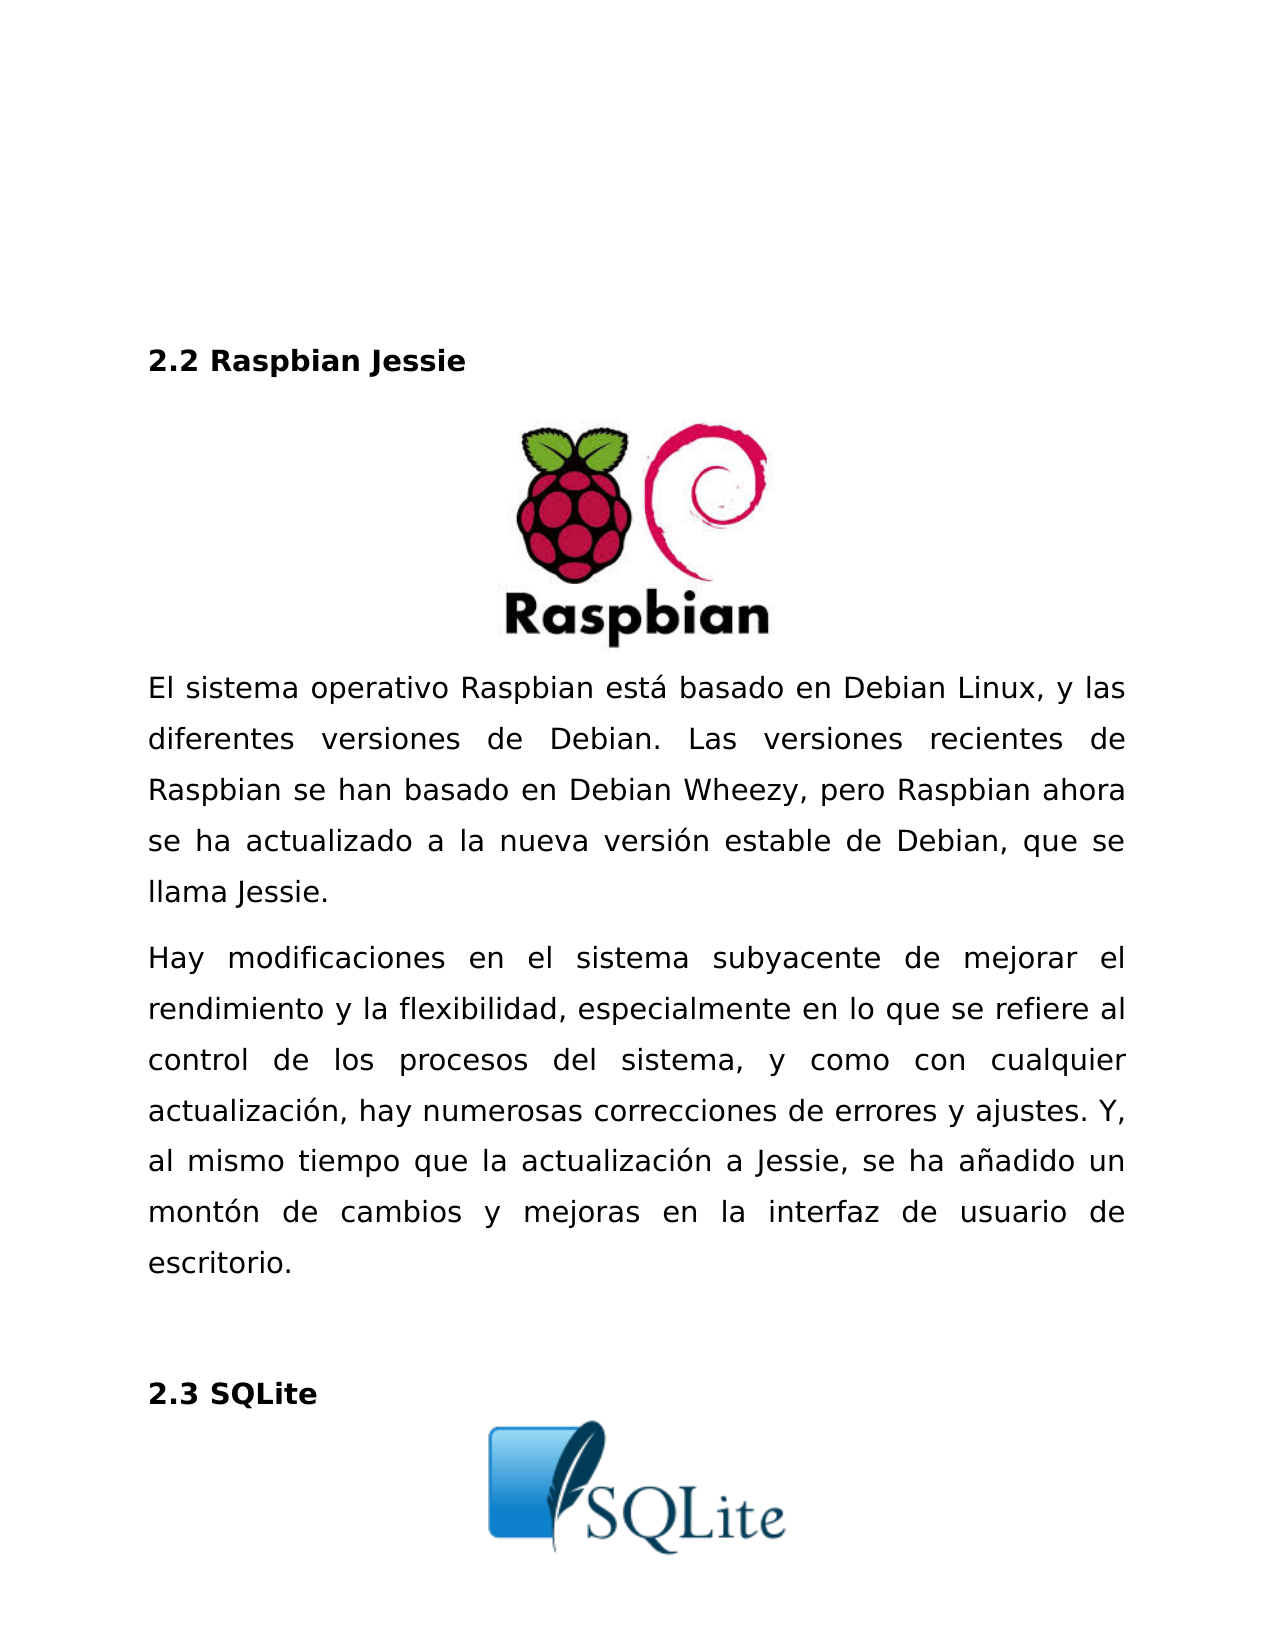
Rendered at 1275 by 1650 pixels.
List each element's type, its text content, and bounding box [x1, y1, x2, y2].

text 2.3 SQLite [148, 1378, 1127, 1412]
text El sistema operativo Raspbian está basado en Debian Linux, y las diferentes versiones de Debian. Las versiones recientes de Raspbian se han basado en Debian Wheezy, pero Raspbian ahora se ha actualizado a la nueva versión estable de Debian, que se llama Jessie. [148, 672, 1127, 909]
picture [467, 410, 808, 653]
text Hay modificaciones en el sistema subyacente de mejorar el rendimiento y la flexibilidad, especialmente en lo que se refiere al control de los procesos del sistema, y como con cualquier actualización, hay numerosas correcciones de errores y ajustes. Y, al mismo tiempo que la actualización a Jessie, se ha añadido un montón de cambios y mejoras en la interfaz de usuario de escritorio. [148, 941, 1127, 1281]
picture [481, 1413, 794, 1563]
text 2.2 Raspbian Jessie [148, 344, 1127, 378]
